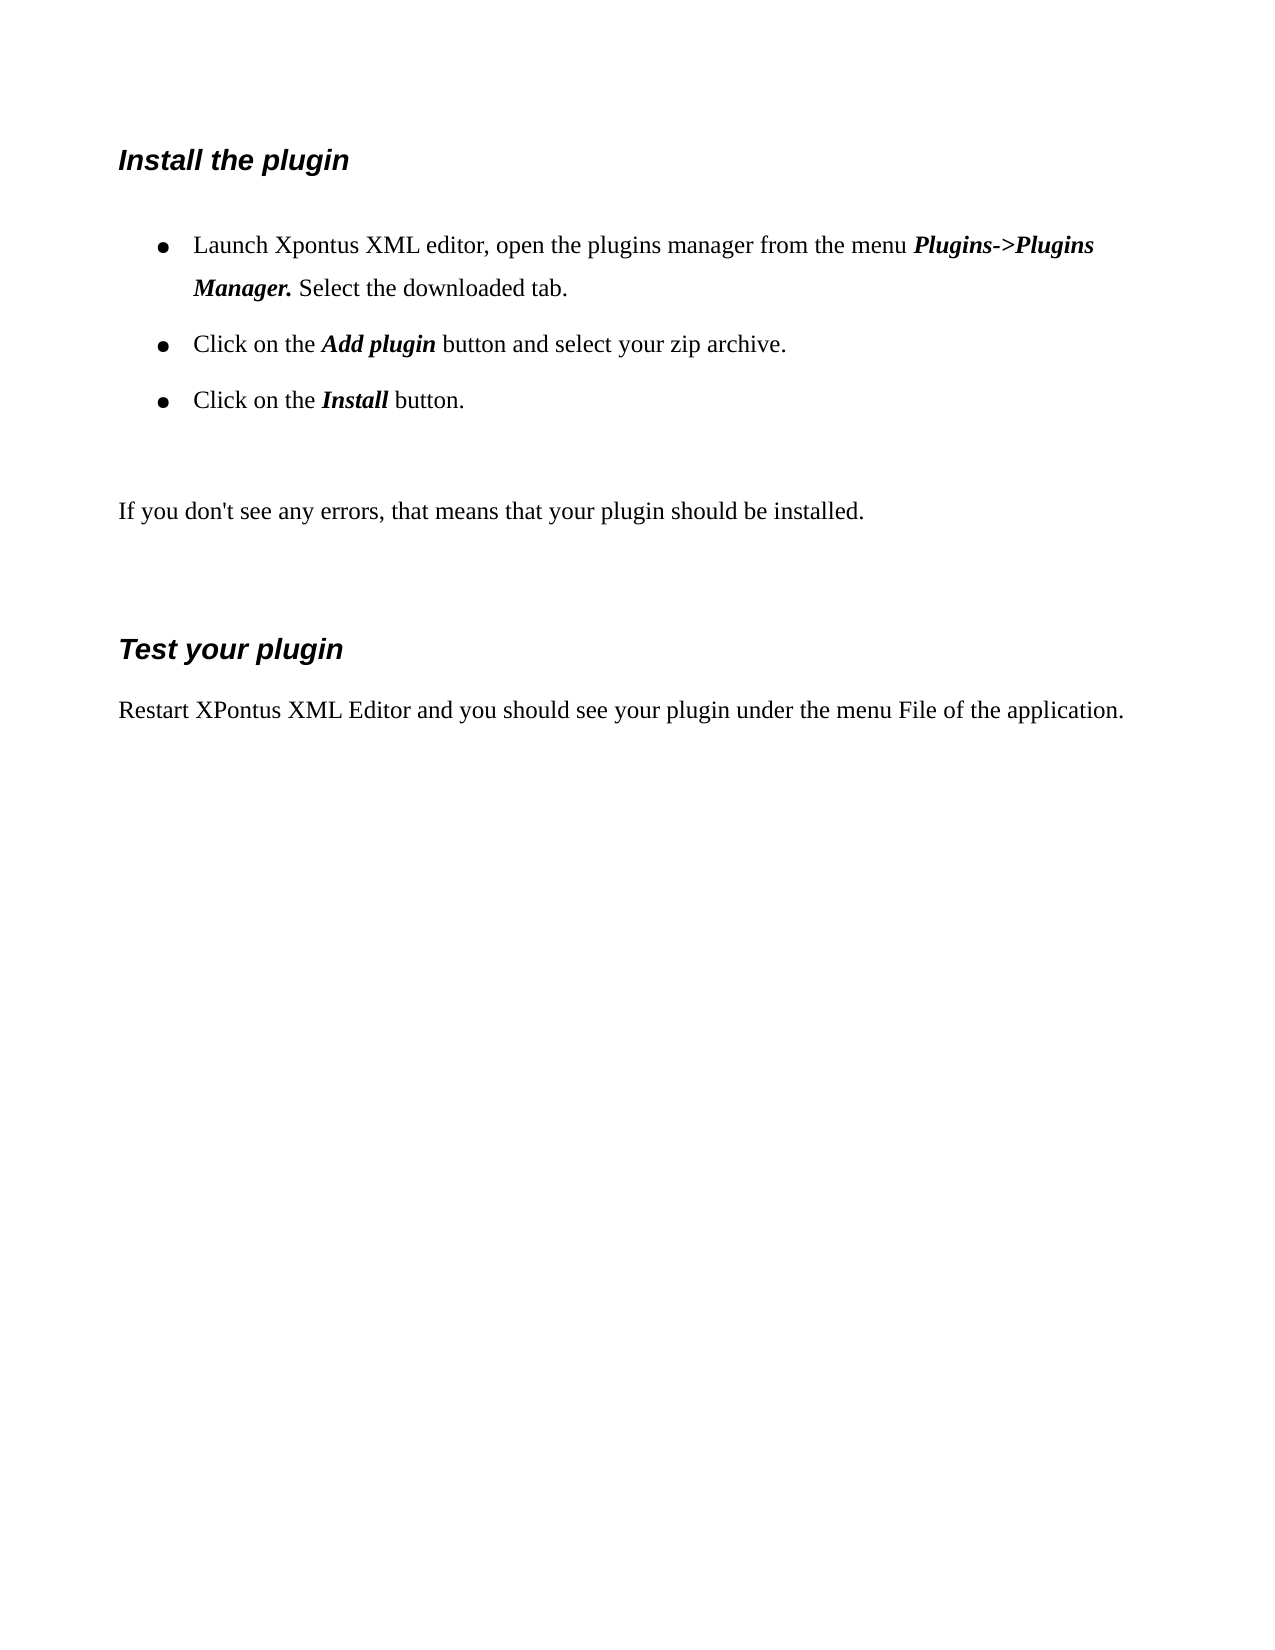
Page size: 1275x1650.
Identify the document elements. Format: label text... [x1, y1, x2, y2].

list Click on the Add plugin button and select your zip archive. [156, 329, 1157, 358]
list Launch Xpontus XML editor, open the plugins manager from the menu Plugins->Plugins Manager. Select the downloaded tab. [156, 230, 1157, 302]
text If you don't see any errors, that means that your plugin should be installed. [118, 496, 1157, 525]
subtitle Test your plugin [118, 632, 1157, 666]
subtitle Install the plugin [118, 143, 1157, 177]
text Restart XPontus XML Editor and you should see your plugin under the menu File of the application. [118, 695, 1157, 724]
list Click on the Install button. [156, 385, 1157, 413]
